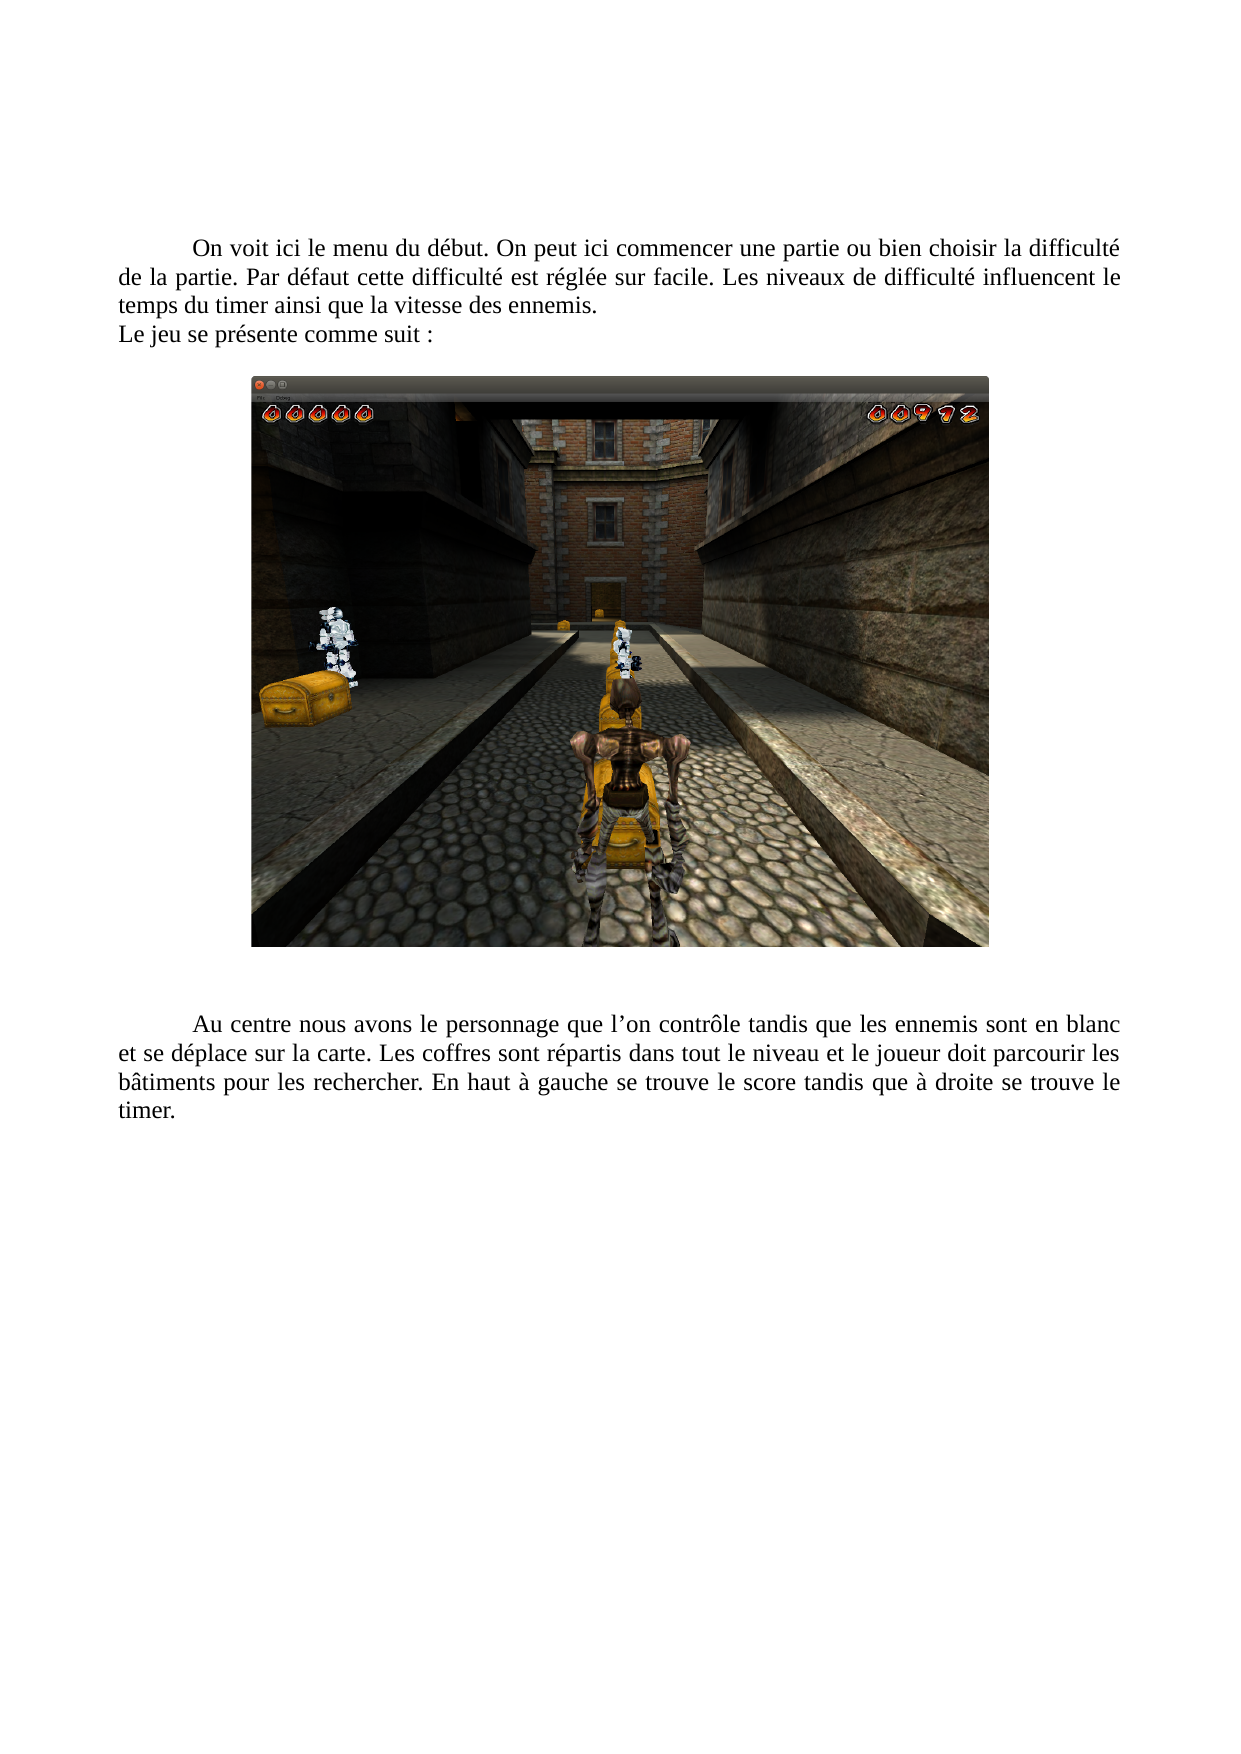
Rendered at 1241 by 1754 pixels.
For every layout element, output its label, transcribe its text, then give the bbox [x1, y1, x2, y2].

text Au centre nous avons le personnage que l’on contrôle tandis que les ennemis sont en blanc et se déplace sur la carte. Les coffres sont répartis dans tout le niveau et le joueur doit parcourir les bâtiments pour les rechercher. En haut à gauche se trouve le score tandis que à droite se trouve le timer. [118, 1009, 1122, 1124]
picture [251, 376, 989, 947]
text Le jeu se présente comme suit : [118, 319, 1122, 348]
text On voit ici le menu du début. On peut ici commencer une partie ou bien choisir la difficulté de la partie. Par défaut cette difficulté est réglée sur facile. Les niveaux de difficulté influencent le temps du timer ainsi que la vitesse des ennemis. [118, 233, 1122, 319]
